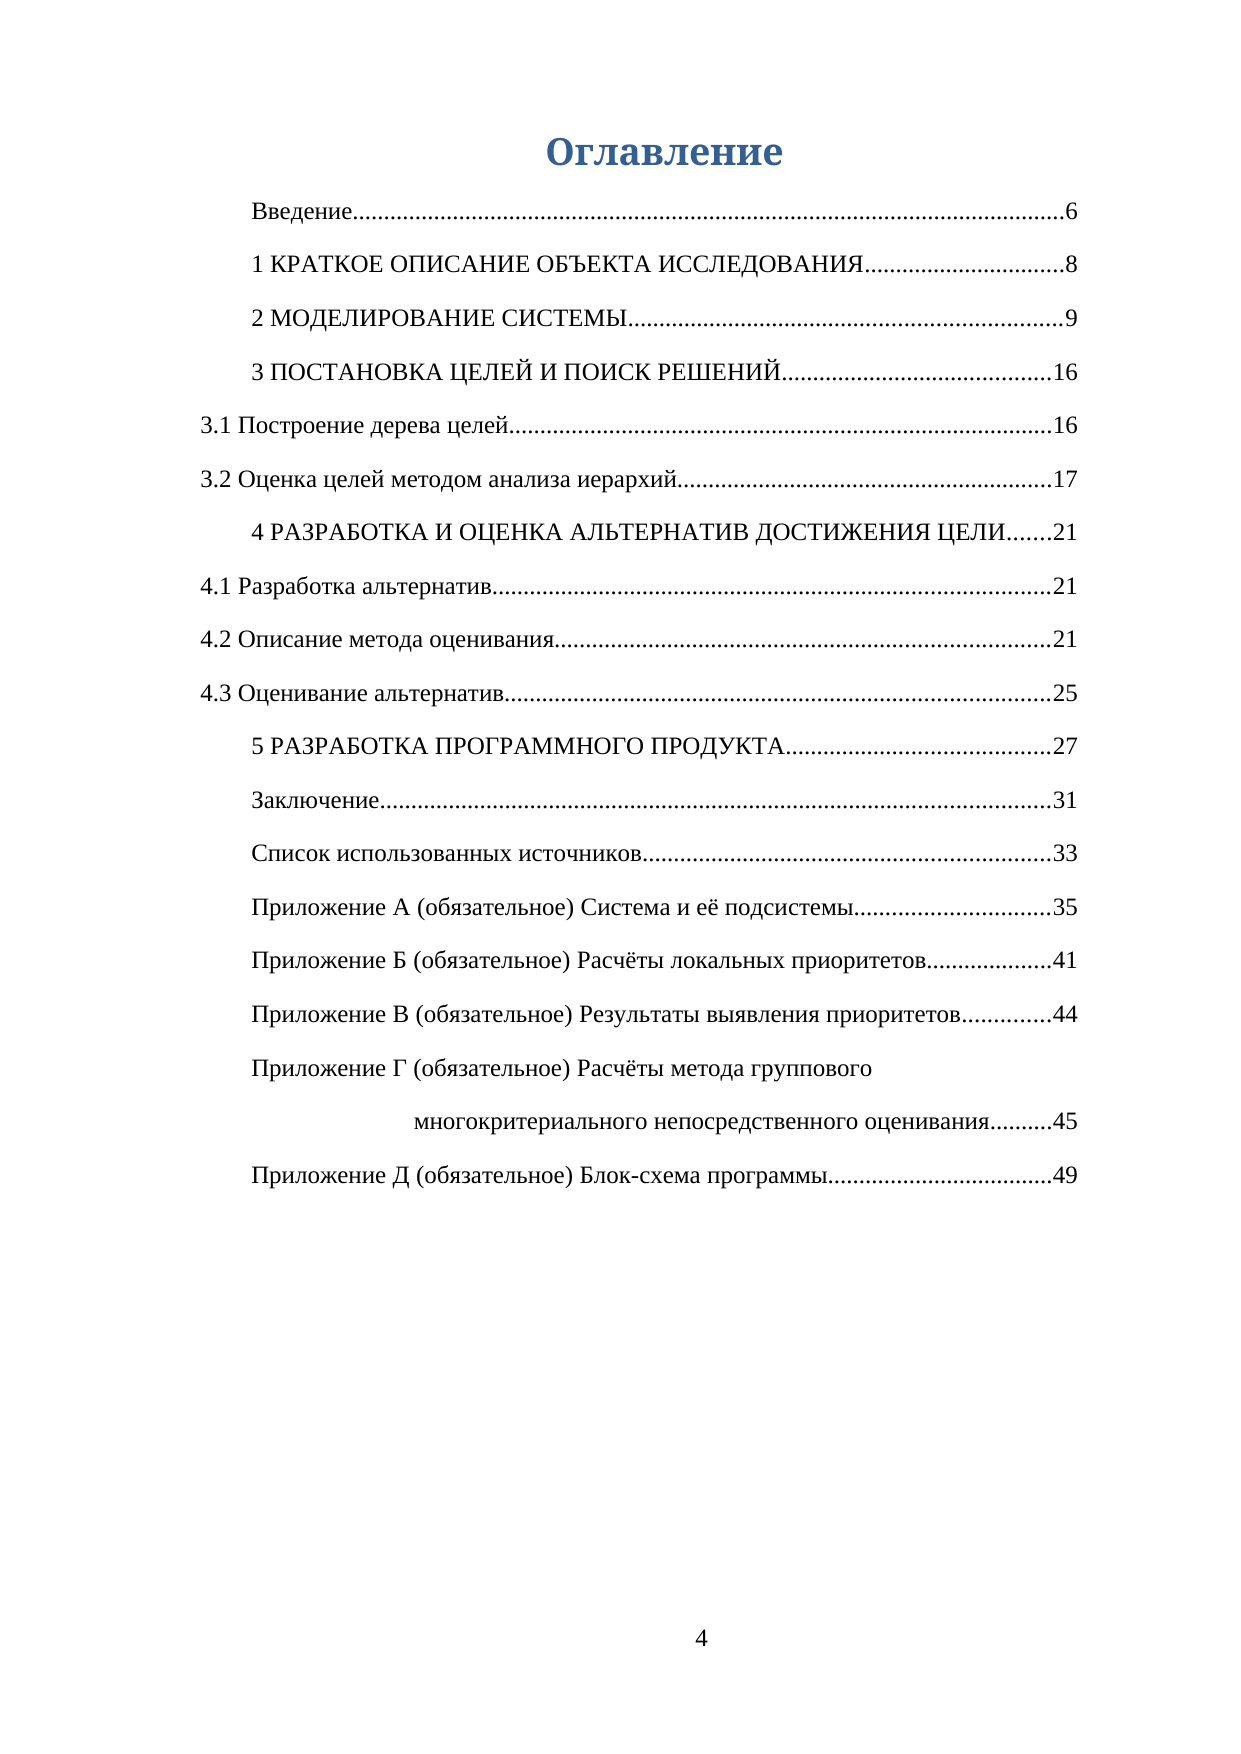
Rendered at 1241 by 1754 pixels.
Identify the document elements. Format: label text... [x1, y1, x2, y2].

text Заключение 31 [177, 785, 1152, 814]
text Приложение Д (обязательное) Блок-схема программы 49 [177, 1160, 1152, 1188]
text 4 РАЗРАБОТКА И ОЦЕНКА АЛЬТЕРНАТИВ ДОСТИЖЕНИЯ ЦЕЛИ 21 [177, 517, 1152, 546]
text 4.1 Разработка альтернатив 21 [200, 571, 1152, 599]
text 3 ПОСТАНОВКА ЦЕЛЕЙ И ПОИСК РЕШЕНИЙ 16 [177, 357, 1152, 385]
text Список использованных источников 33 [177, 838, 1152, 867]
text Введение 6 [177, 196, 1152, 225]
text Приложение А (обязательное) Система и её подсистемы 35 [177, 892, 1152, 921]
text Приложение В (обязательное) Результаты выявления приоритетов 44 [177, 999, 1152, 1028]
text 5 РАЗРАБОТКА ПРОГРАММНОГО ПРОДУКТА 27 [177, 731, 1152, 760]
text 3.2 Оценка целей методом анализа иерархий 17 [200, 464, 1152, 492]
text 4.2 Описание метода оценивания 21 [200, 624, 1152, 653]
text Приложение Б (обязательное) Расчёты локальных приоритетов 41 [177, 946, 1152, 974]
text 1 КРАТКОЕ ОПИСАНИЕ ОБЪЕКТА ИССЛЕДОВАНИЯ 8 [177, 249, 1152, 278]
text 2 МОДЕЛИРОВАНИЕ СИСТЕМЫ 9 [177, 303, 1152, 332]
subtitle Оглавление [177, 131, 1152, 174]
text 4.3 Оценивание альтернатив 25 [200, 678, 1152, 707]
text Приложение Г (обязательное) Расчёты метода группового [177, 1053, 1152, 1081]
text 3.1 Построение дерева целей 16 [200, 410, 1152, 439]
text многокритериального непосредственного оценивания 45 [177, 1106, 1152, 1135]
